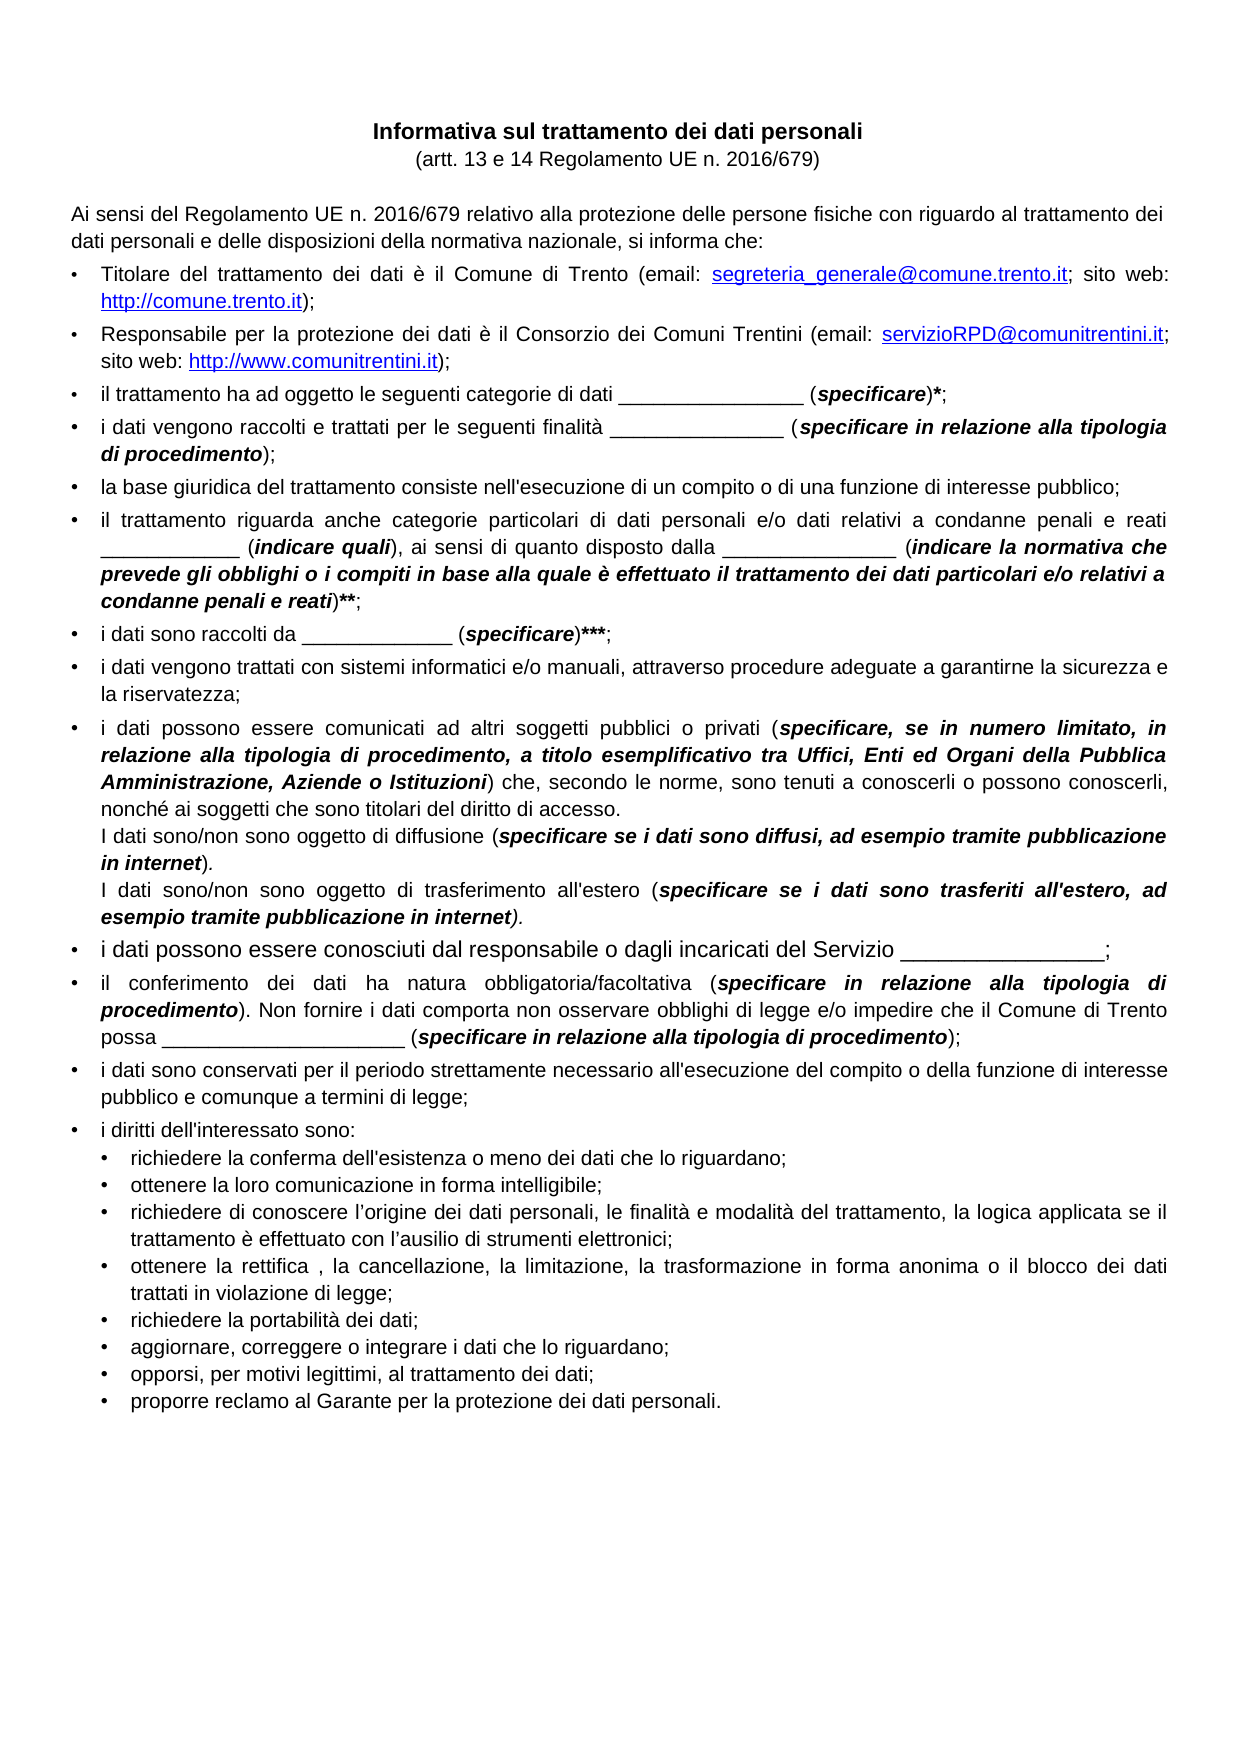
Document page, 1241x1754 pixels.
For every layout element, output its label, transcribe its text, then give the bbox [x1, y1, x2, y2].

list opporsi, per motivi legittimi, al trattamento dei dati; [101, 1360, 1169, 1387]
list la base giuridica del trattamento consiste nell'esecuzione di un compito o di una funzione di interesse pubblico; [71, 473, 1169, 500]
list i dati possono essere comunicati ad altri soggetti pubblici o privati (specificare, se in numero limitato, in relazione alla tipologia di procedimento, a titolo esemplificativo tra Uffici, Enti ed Organi della Pubblica Amministrazione, Aziende o Istituzioni) che, secondo le norme, sono tenuti a conoscerli o possono conoscerli, nonché ai soggetti che sono titolari del diritto di accesso. [71, 713, 1169, 822]
list proporre reclamo al Garante per la protezione dei dati personali. [101, 1387, 1169, 1414]
list ottenere la rettifica , la cancellazione, la limitazione, la trasformazione in forma anonima o il blocco dei dati trattati in violazione di legge; [101, 1252, 1169, 1306]
list il conferimento dei dati ha natura obbligatoria/facoltativa (specificare in relazione alla tipologia di procedimento). Non fornire i dati comporta non osservare obblighi di legge e/o impedire che il Comune di Trento possa _____________________ (specificare in relazione alla tipologia di procedimento); [71, 969, 1169, 1050]
list richiedere la portabilità dei dati; [101, 1306, 1169, 1333]
list il trattamento ha ad oggetto le seguenti categorie di dati ________________ (specificare)*; [71, 380, 1169, 407]
list i dati sono conservati per il periodo strettamente necessario all'esecuzione del compito o della funzione di interesse pubblico e comunque a termini di legge; [71, 1056, 1169, 1110]
list Responsabile per la protezione dei dati è il Consorzio dei Comuni Trentini (email: servizioRPD@comunitrentini.it; sito web: http://www.comunitrentini.it); [71, 319, 1169, 374]
text Ai sensi del Regolamento UE n. 2016/679 relativo alla protezione delle persone fisiche con riguardo al trattamento dei dati personali e delle disposizioni della normativa nazionale, si informa che: [71, 199, 1165, 253]
list I dati sono/non sono oggetto di diffusione (specificare se i dati sono diffusi, ad esempio tramite pubblicazione in internet). [71, 822, 1169, 876]
text Informativa sul trattamento dei dati personali [71, 118, 1165, 145]
list ottenere la loro comunicazione in forma intelligibile; [101, 1170, 1169, 1197]
list i dati vengono raccolti e trattati per le seguenti finalità _______________ (specificare in relazione alla tipologia di procedimento); [71, 413, 1169, 467]
list i dati vengono trattati con sistemi informatici e/o manuali, attraverso procedure adeguate a garantirne la sicurezza e la riservatezza; [71, 653, 1169, 707]
list richiedere la conferma dell'esistenza o meno dei dati che lo riguardano; [101, 1143, 1169, 1170]
list i diritti dell'interessato sono: [71, 1116, 1169, 1143]
list I dati sono/non sono oggetto di trasferimento all'estero (specificare se i dati sono trasferiti all'estero, ad esempio tramite pubblicazione in internet). [71, 876, 1169, 930]
text (artt. 13 e 14 Regolamento UE n. 2016/679) [71, 145, 1165, 172]
list il trattamento riguarda anche categorie particolari di dati personali e/o dati relativi a condanne penali e reati ____________ (indicare quali), ai sensi di quanto disposto dalla _______________ (indicare la normativa che prevede gli obblighi o i compiti in base alla quale è effettuato il trattamento dei dati particolari e/o relativi a condanne penali e reati)**; [71, 506, 1169, 614]
list aggiornare, correggere o integrare i dati che lo riguardano; [101, 1333, 1169, 1360]
list i dati possono essere conosciuti dal responsabile o dagli incaricati del Servizio ________________; [71, 936, 1169, 963]
list richiedere di conoscere l’origine dei dati personali, le finalità e modalità del trattamento, la logica applicata se il trattamento è effettuato con l’ausilio di strumenti elettronici; [101, 1197, 1169, 1252]
list i dati sono raccolti da _____________ (specificare)***; [71, 620, 1169, 647]
list Titolare del trattamento dei dati è il Comune di Trento (email: segreteria_generale@comune.trento.it; sito web: http://comune.trento.it); [71, 259, 1169, 314]
